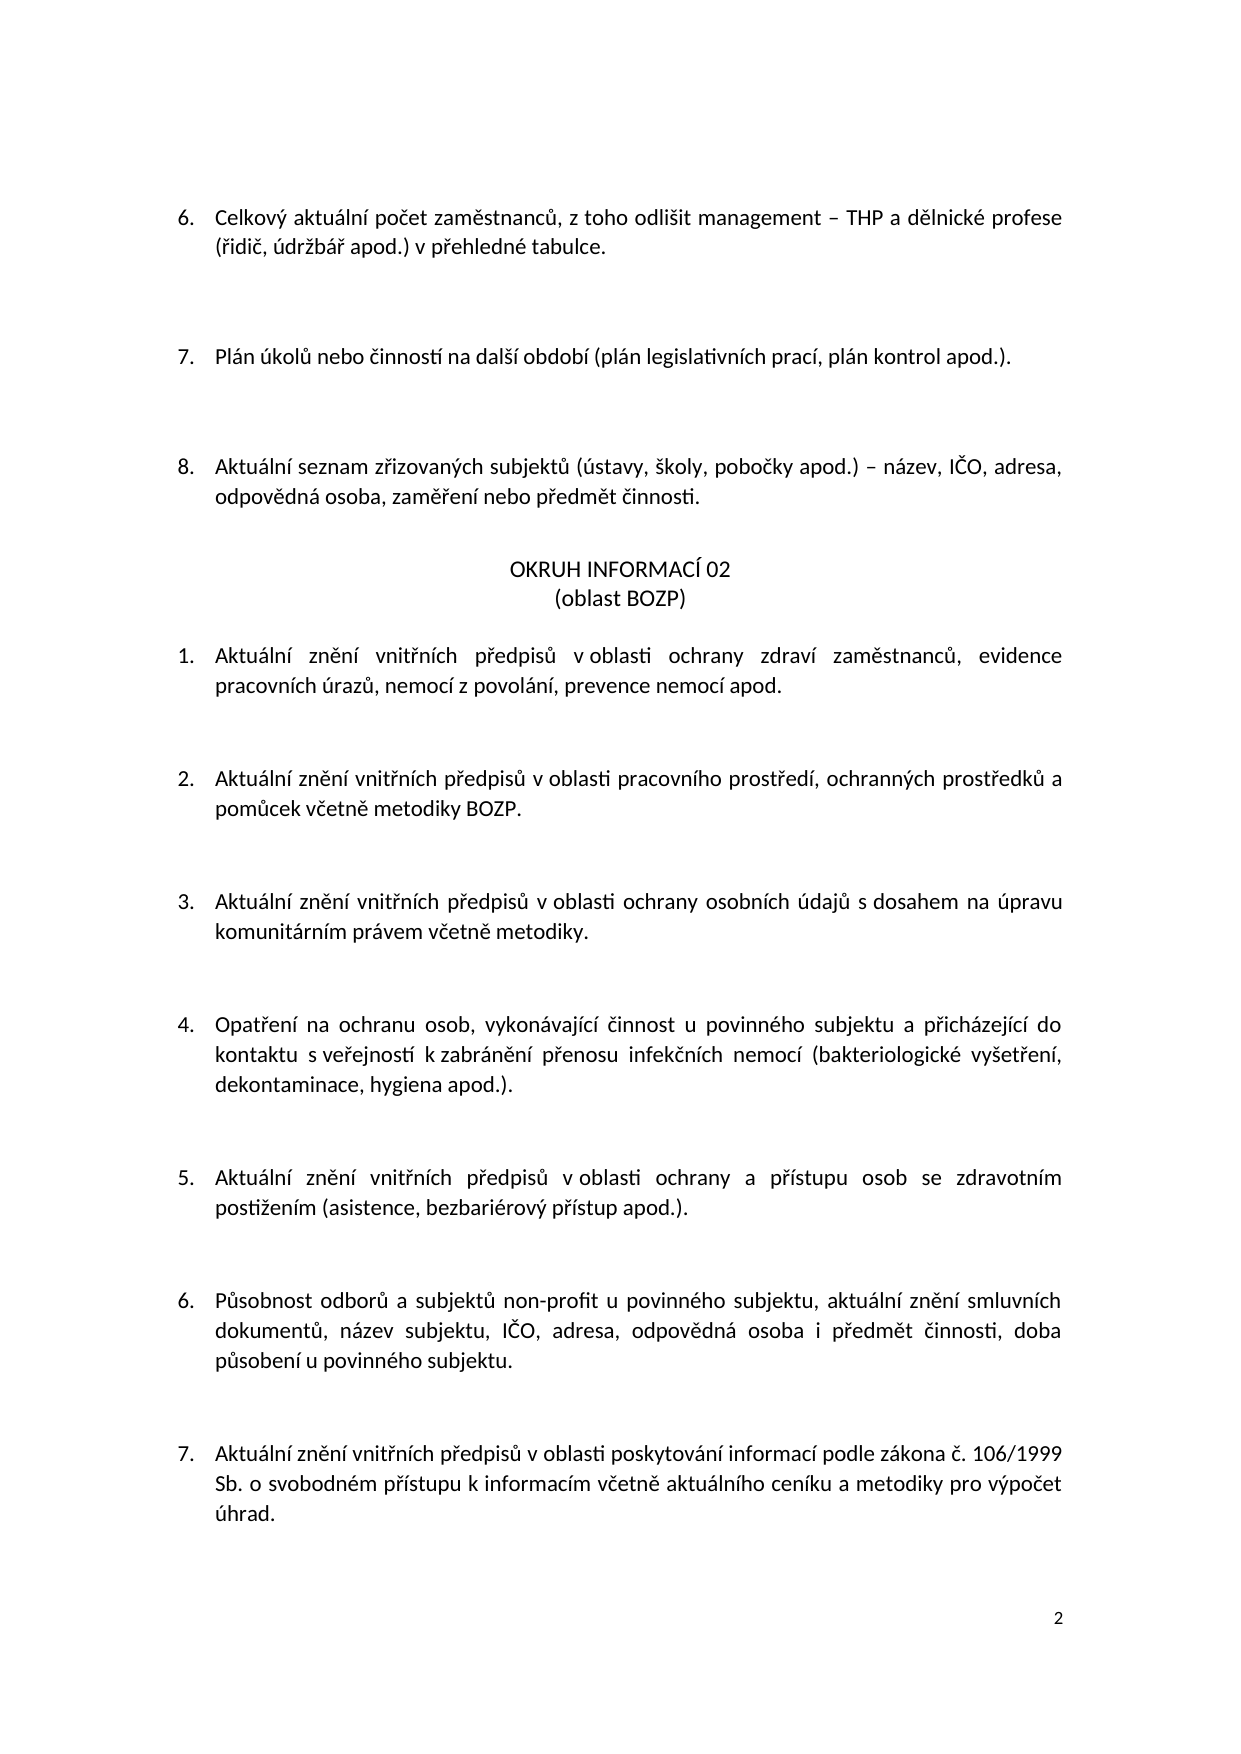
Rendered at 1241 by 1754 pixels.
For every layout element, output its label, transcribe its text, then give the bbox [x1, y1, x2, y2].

list Plán úkolů nebo činností na další období (plán legislativních prací, plán kontrol apod.). [177, 342, 1063, 370]
list Aktuální znění vnitřních předpisů v oblasti ochrany zdraví zaměstnanců, evidence pracovních úrazů, nemocí z povolání, prevence nemocí apod. [177, 641, 1063, 699]
text (oblast BOZP) [177, 583, 1063, 612]
list Aktuální znění vnitřních předpisů v oblasti pracovního prostředí, ochranných prostředků a pomůcek včetně metodiky BOZP. [177, 764, 1063, 822]
list Aktuální seznam zřizovaných subjektů (ústavy, školy, pobočky apod.) – název, IČO, adresa, odpovědná osoba, zaměření nebo předmět činnosti. [177, 452, 1063, 510]
list Aktuální znění vnitřních předpisů v oblasti poskytování informací podle zákona č. 106/1999 Sb. o svobodném přístupu k informacím včetně aktuálního ceníku a metodiky pro výpočet úhrad. [177, 1439, 1063, 1527]
list Opatření na ochranu osob, vykonávající činnost u povinného subjektu a přicházející do kontaktu s veřejností k zabránění přenosu infekčních nemocí (bakteriologické vyšetření, dekontaminace, hygiena apod.). [177, 1011, 1063, 1098]
list Aktuální znění vnitřních předpisů v oblasti ochrany osobních údajů s dosahem na úpravu komunitárním právem včetně metodiky. [177, 887, 1063, 945]
list Aktuální znění vnitřních předpisů v oblasti ochrany a přístupu osob se zdravotním postižením (asistence, bezbariérový přístup apod.). [177, 1163, 1063, 1221]
list Působnost odborů a subjektů non-profit u povinného subjektu, aktuální znění smluvních dokumentů, název subjektu, IČO, adresa, odpovědná osoba i předmět činnosti, doba působení u povinného subjektu. [177, 1286, 1063, 1374]
list Celkový aktuální počet zaměstnanců, z toho odlišit management – THP a dělnické profese (řidič, údržbář apod.) v přehledné tabulce. [177, 203, 1063, 261]
text OKRUH INFORMACÍ 02 [177, 554, 1063, 583]
